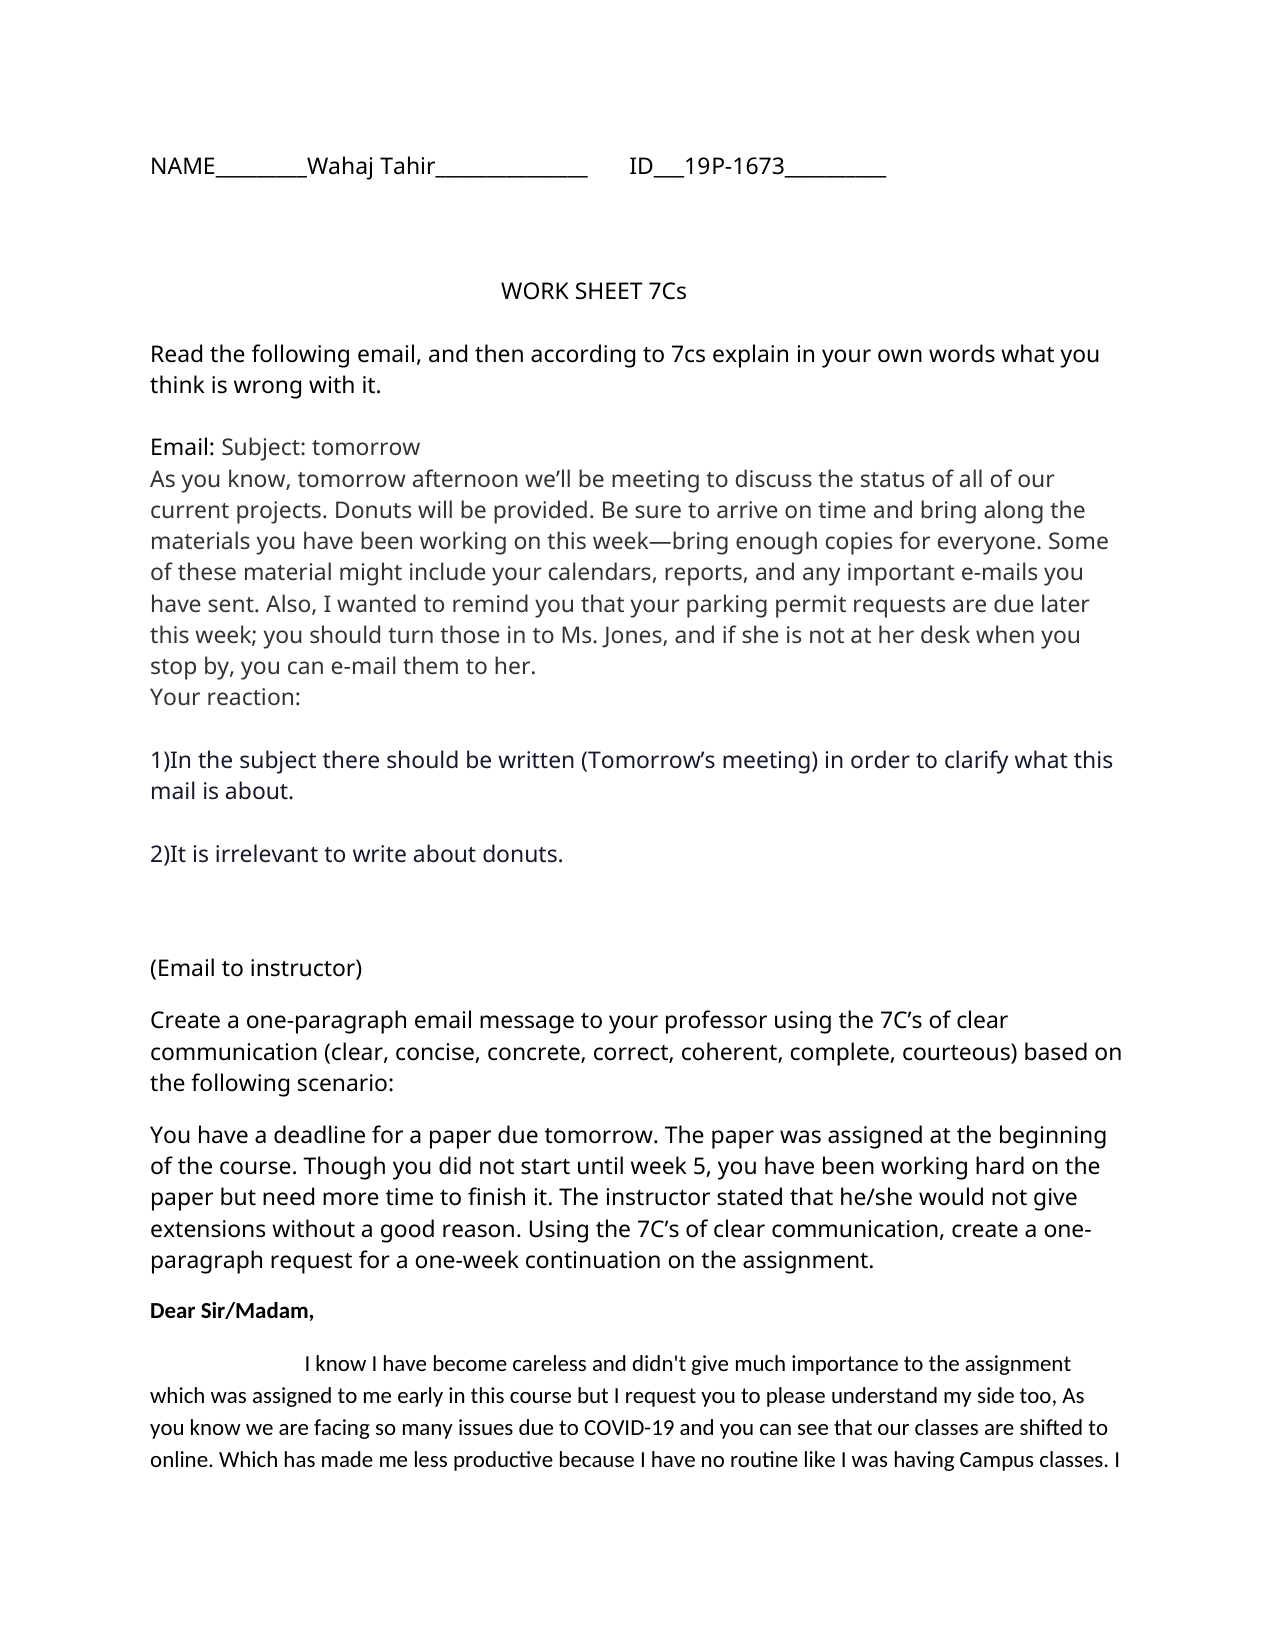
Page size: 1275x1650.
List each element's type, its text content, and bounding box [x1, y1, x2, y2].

text You have a deadline for a paper due tomorrow. The paper was assigned at the beginning of the course. Though you did not start until week 5, you have been working hard on the paper but need more time to finish it. The instructor stated that he/she would not give extensions without a good reason. Using the 7C’s of clear communication, create a one-paragraph request for a one-week continuation on the assignment. [150, 1119, 1125, 1275]
text Create a one-paragraph email message to your professor using the 7C’s of clear communication (clear, concise, concrete, correct, coherent, complete, courteous) based on the following scenario: [150, 1004, 1125, 1098]
text NAME_________Wahaj Tahir_______________ ID___19P-1673__________ [150, 150, 1125, 181]
text WORK SHEET 7Cs [150, 275, 1125, 306]
text 2)It is irrelevant to write about donuts. [150, 837, 1125, 869]
text I know I have become careless and didn't give much importance to the assignment which was assigned to me early in this course but I request you to please understand my side too, As you know we are facing so many issues due to COVID-19 and you can see that our classes are shifted to online. Which has made me less productive because I have no routine like I was having Campus classes. I [150, 1349, 1125, 1473]
text Read the following email, and then according to 7cs explain in your own words what you think is wrong with it. [150, 337, 1125, 400]
text 1)In the subject there should be written (Tomorrow’s meeting) in order to clarify what this mail is about. [150, 744, 1125, 806]
text (Email to instructor) [150, 952, 1125, 983]
text As you know, tomorrow afternoon we’ll be meeting to discuss the status of all of our current projects. Donuts will be provided. Be sure to arrive on time and bring along the materials you have been working on this week—bring enough copies for everyone. Some of these material might include your calendars, reports, and any important e-mails you have sent. Also, I wanted to remind you that your parking permit requests are due later this week; you should turn those in to Ms. Jones, and if she is not at her desk when you stop by, you can e-mail them to her. [150, 462, 1125, 681]
text Email: Subject: tomorrow [150, 431, 1125, 462]
text Dear Sir/Madam, [150, 1296, 1125, 1324]
text Your reaction: [150, 681, 1125, 712]
